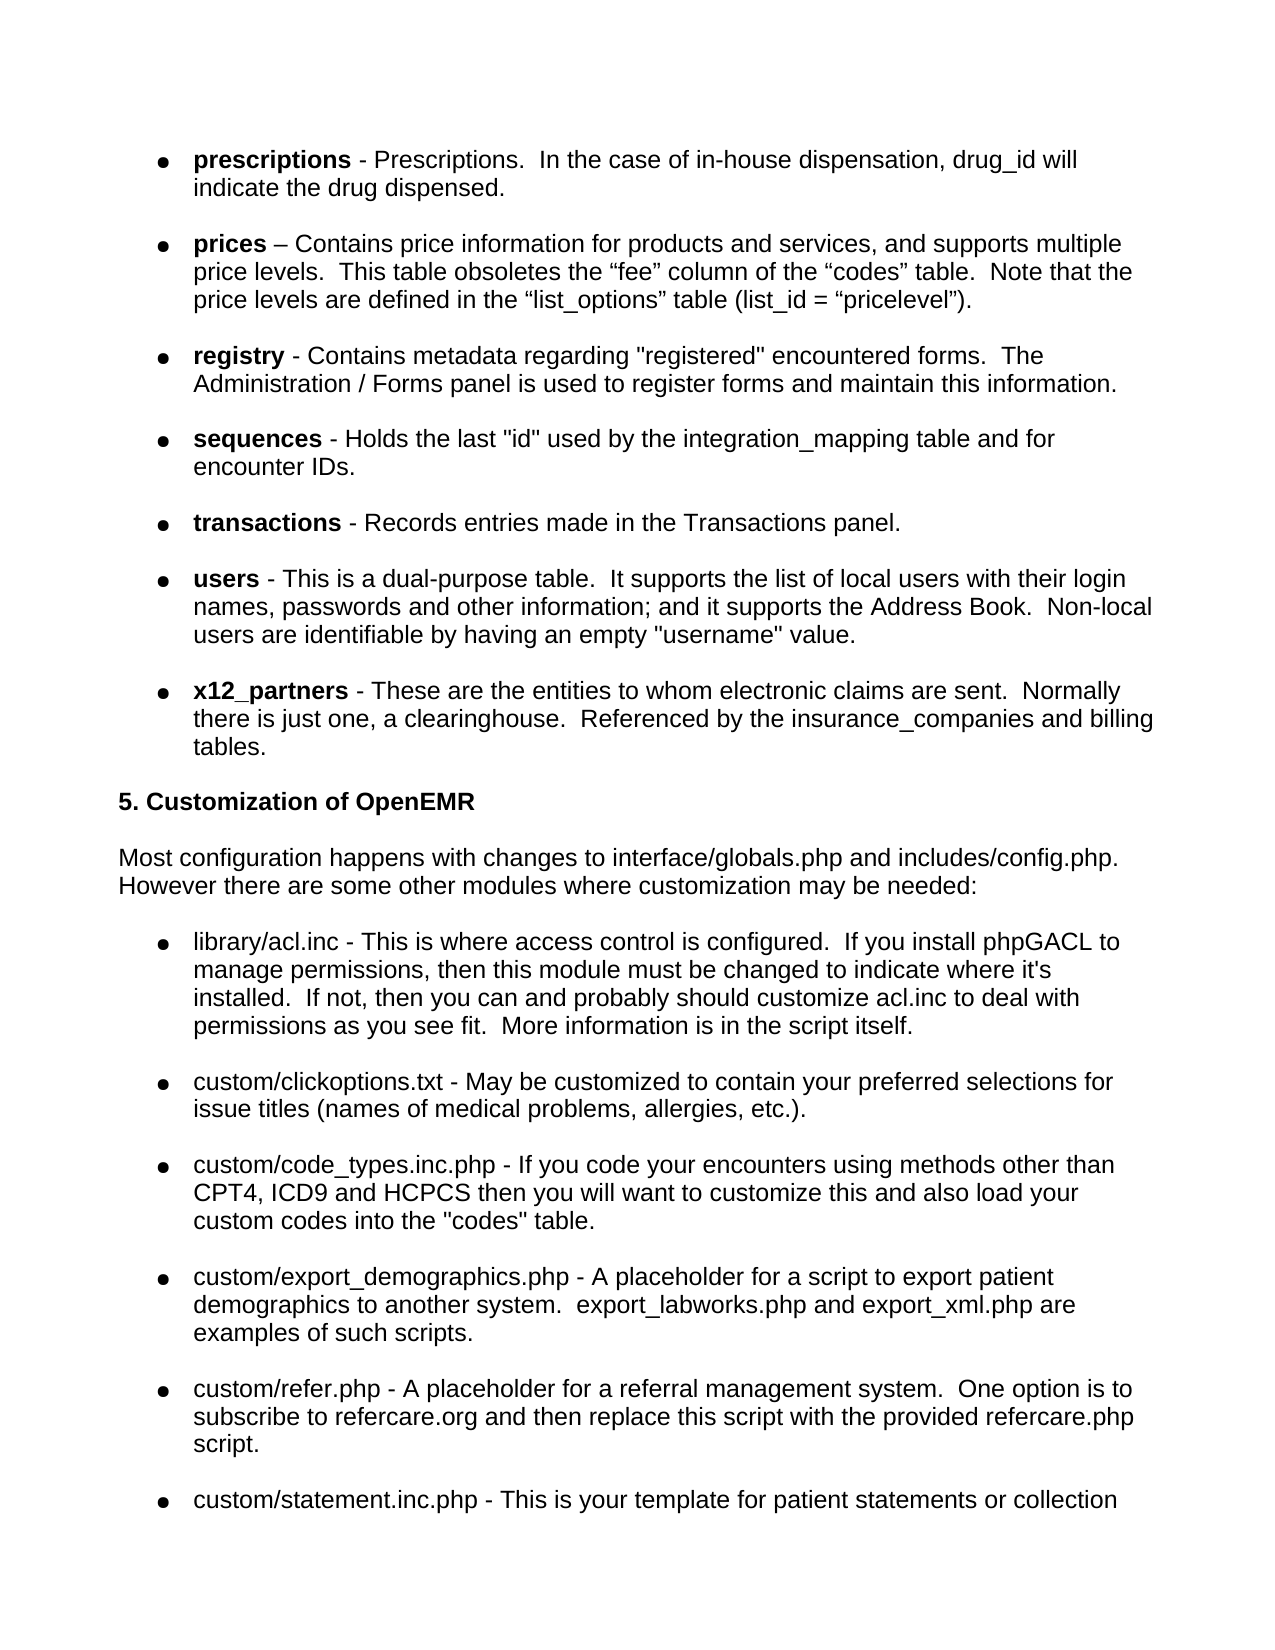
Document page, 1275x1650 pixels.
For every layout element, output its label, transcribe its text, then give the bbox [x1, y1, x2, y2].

list custom/clickoptions.txt - May be customized to contain your preferred selections for issue titles (names of medical problems, allergies, etc.). [156, 1067, 1157, 1151]
list registry - Contains metadata regarding "registered" encountered forms. The Administration / Forms panel is used to register forms and maintain this information. [156, 341, 1157, 425]
list prices – Contains price information for products and services, and supports multiple price levels. This table obsoletes the “fee” column of the “codes” table. Note that the price levels are defined in the “list_options” table (list_id = “pricelevel”). [156, 230, 1157, 341]
list prescriptions - Prescriptions. In the case of in-house dispensation, drug_id will indicate the drug dispensed. [156, 146, 1157, 230]
list custom/refer.php - A placeholder for a referral management system. One option is to subscribe to refercare.org and then replace this script with the provided refercare.php script. [156, 1374, 1157, 1486]
list custom/export_demographics.php - A placeholder for a script to export patient demographics to another system. export_labworks.php and export_xml.php are examples of such scripts. [156, 1263, 1157, 1374]
list [156, 118, 1157, 146]
text Most configuration happens with changes to interface/globals.php and includes/config.php. However there are some other modules where customization may be needed: [118, 844, 1157, 900]
list x12_partners - These are the entities to whom electronic claims are sent. Normally there is just one, a clearinghouse. Referenced by the insurance_companies and billing tables. [156, 676, 1157, 760]
list users - This is a dual-purpose table. It supports the list of local users with their login names, passwords and other information; and it supports the Address Book. Non-local users are identifiable by having an empty "username" value. [156, 565, 1157, 676]
list library/acl.inc - This is where access control is configured. If you install phpGACL to manage permissions, then this module must be changed to indicate where it's installed. If not, then you can and probably should customize acl.inc to deal with permissions as you see fit. More information is in the script itself. [156, 928, 1157, 1067]
text 5. Customization of OpenEMR [118, 788, 1157, 816]
list custom/code_types.inc.php - If you code your encounters using methods other than CPT4, ICD9 and HCPCS then you will want to customize this and also load your custom codes into the "codes" table. [156, 1151, 1157, 1263]
list sequences - Holds the last "id" used by the integration_mapping table and for encounter IDs. [156, 425, 1157, 509]
list custom/statement.inc.php - This is your template for patient statements or collection [156, 1486, 1157, 1514]
list transactions - Records entries made in the Transactions panel. [156, 509, 1157, 565]
